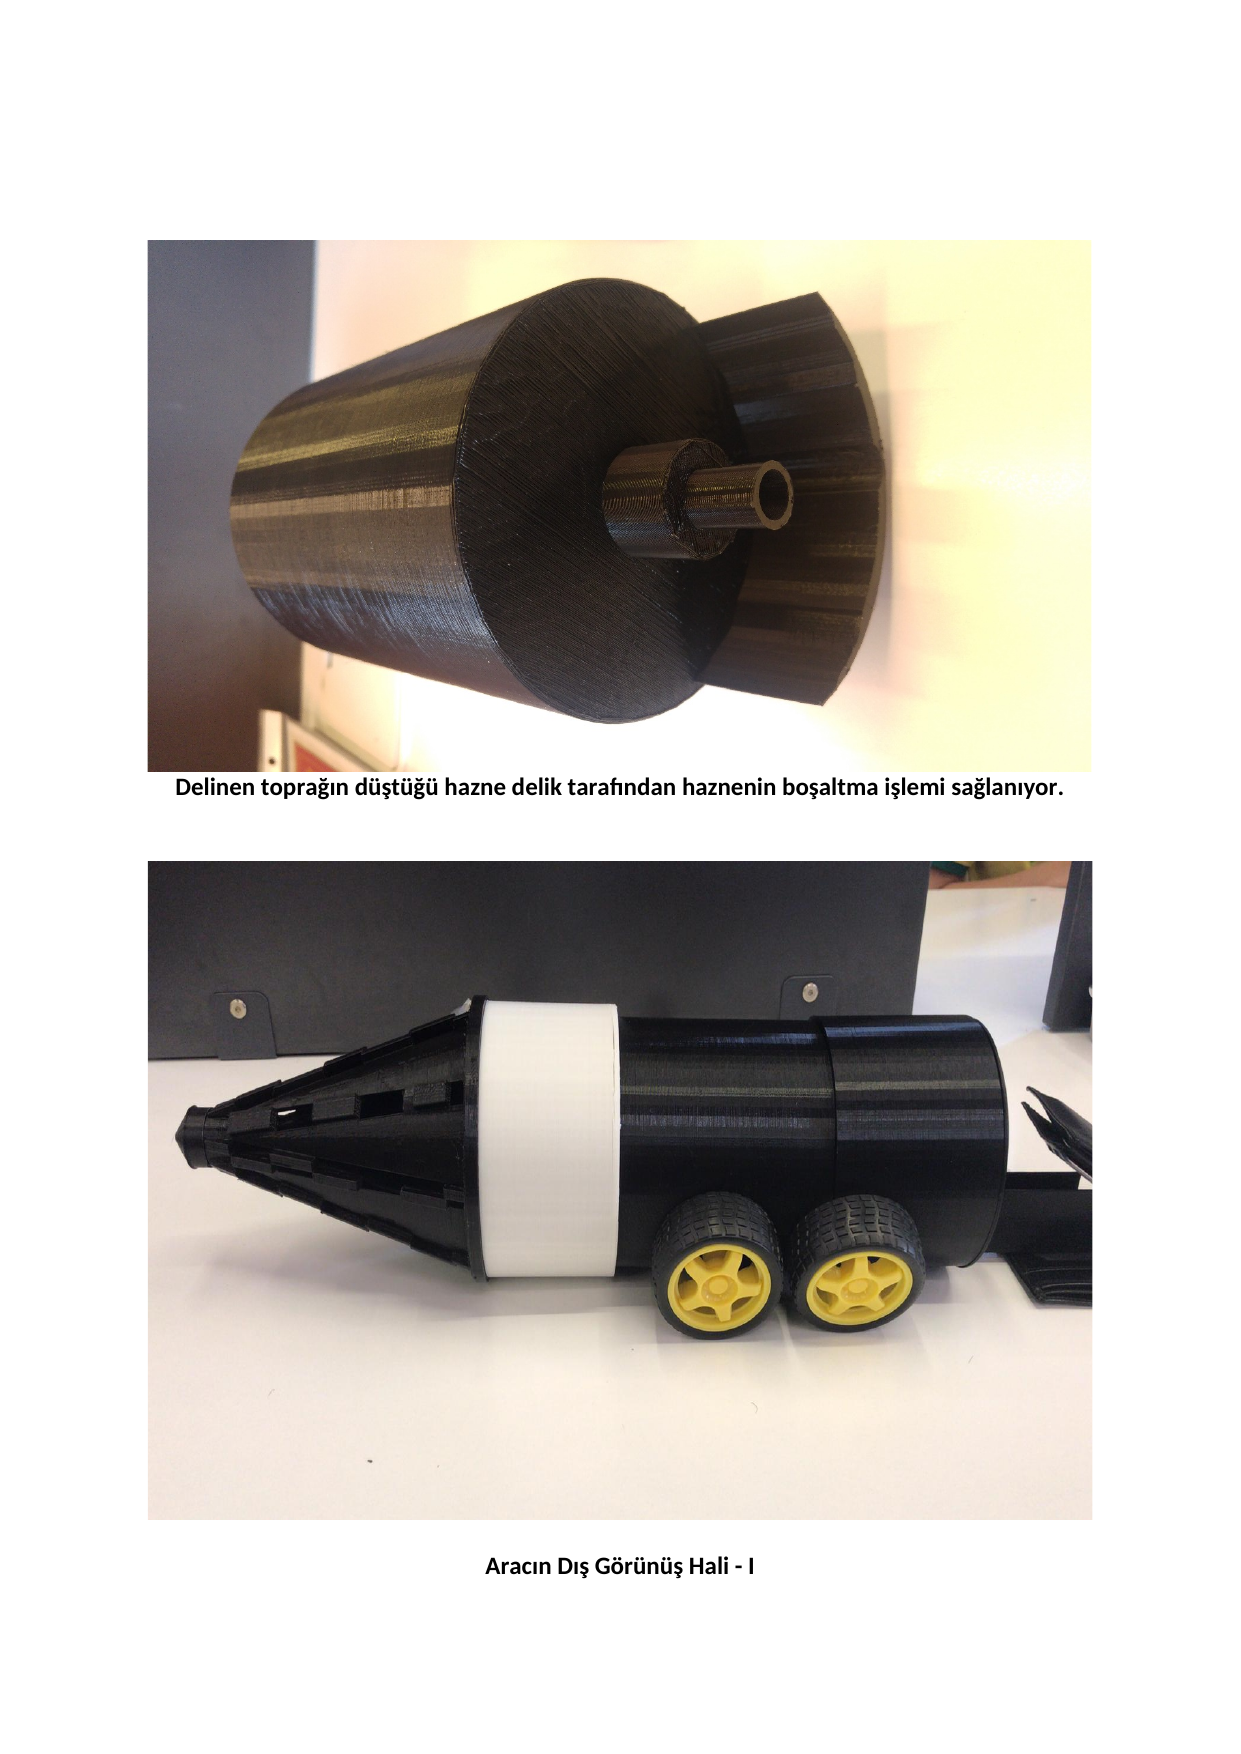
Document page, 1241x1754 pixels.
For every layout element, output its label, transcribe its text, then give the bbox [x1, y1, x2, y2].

text Delinen toprağın düştüğü hazne delik tarafından haznenin boşaltma işlemi sağlanıyor. [148, 263, 1093, 802]
text Aracın Dış Görünüş Hali - I [148, 1550, 1093, 1581]
